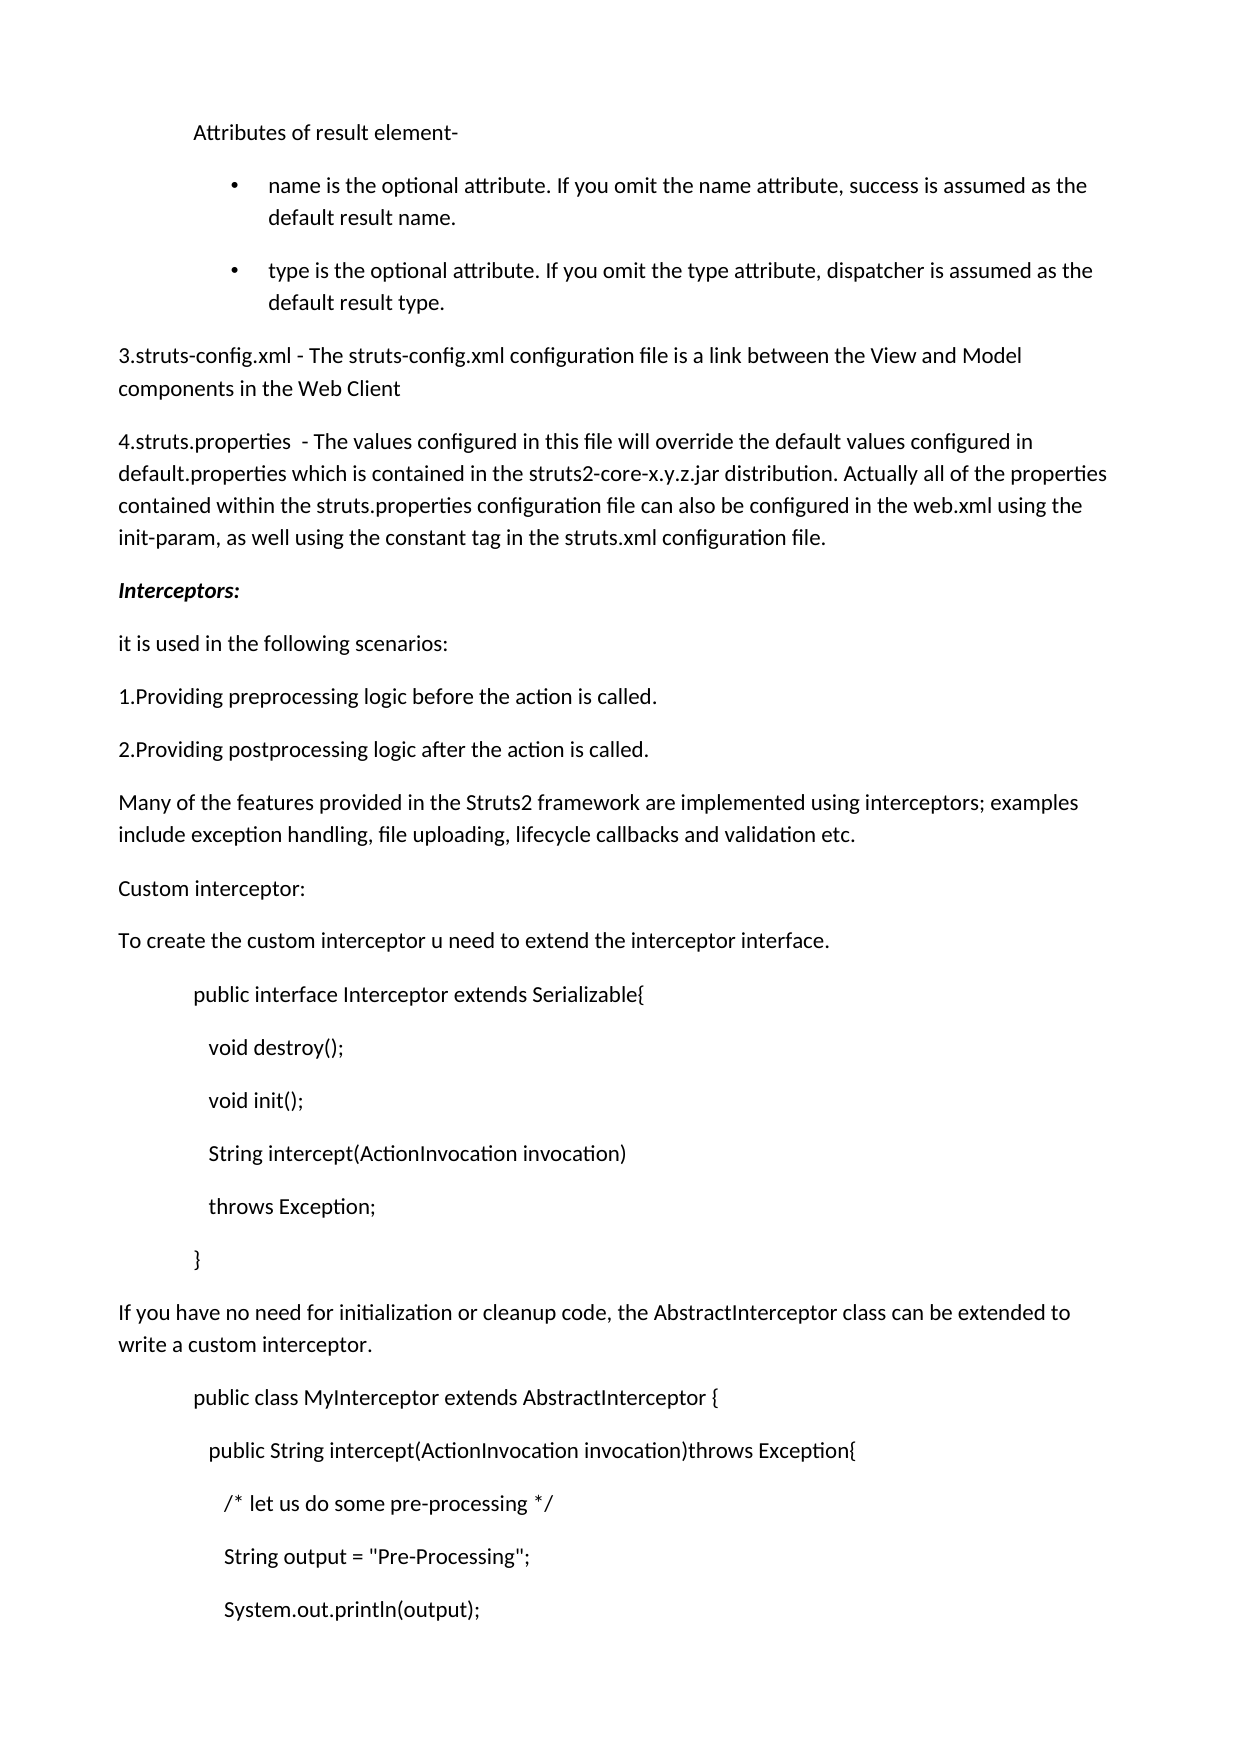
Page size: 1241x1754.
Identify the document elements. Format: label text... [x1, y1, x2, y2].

text Custom interceptor: [118, 874, 1122, 902]
text Attributes of result element- [193, 118, 1122, 146]
text /* let us do some pre-processing */ [193, 1489, 1122, 1517]
text it is used in the following scenarios: [118, 629, 1122, 657]
text Many of the features provided in the Struts2 framework are implemented using interceptors; examples include exception handling, file uploading, lifecycle callbacks and validation etc. [118, 788, 1122, 849]
text public interface Interceptor extends Serializable{ [193, 980, 1122, 1008]
text 1.Providing preprocessing logic before the action is called. [118, 682, 1122, 710]
text String output = "Pre-Processing"; [193, 1542, 1122, 1570]
text void init(); [193, 1086, 1122, 1114]
list type is the optional attribute. If you omit the type attribute, dispatcher is assumed as the default result type. [231, 256, 1122, 317]
text String intercept(ActionInvocation invocation) [193, 1139, 1122, 1167]
text public class MyInterceptor extends AbstractInterceptor { [193, 1383, 1122, 1411]
text public String intercept(ActionInvocation invocation)throws Exception{ [193, 1436, 1122, 1464]
text To create the custom interceptor u need to extend the interceptor interface. [118, 927, 1122, 955]
text throws Exception; [193, 1192, 1122, 1220]
text 4.struts.properties - The values configured in this file will override the default values configured in default.properties which is contained in the struts2-core-x.y.z.jar distribution. Actually all of the properties contained within the struts.properties configuration file can also be configured in the web.xml using the init-param, as well using the constant tag in the struts.xml configuration file. [118, 427, 1122, 551]
text 2.Providing postprocessing logic after the action is called. [118, 735, 1122, 763]
text } [193, 1245, 1122, 1273]
text void destroy(); [193, 1033, 1122, 1061]
list name is the optional attribute. If you omit the name attribute, success is assumed as the default result name. [231, 171, 1122, 231]
text System.out.println(output); [193, 1595, 1122, 1623]
text 3.struts-config.xml - The struts-config.xml configuration file is a link between the View and Model components in the Web Client [118, 342, 1122, 402]
text If you have no need for initialization or cleanup code, the AbstractInterceptor class can be extended to write a custom interceptor. [118, 1298, 1122, 1358]
text Interceptors: [118, 576, 1122, 604]
